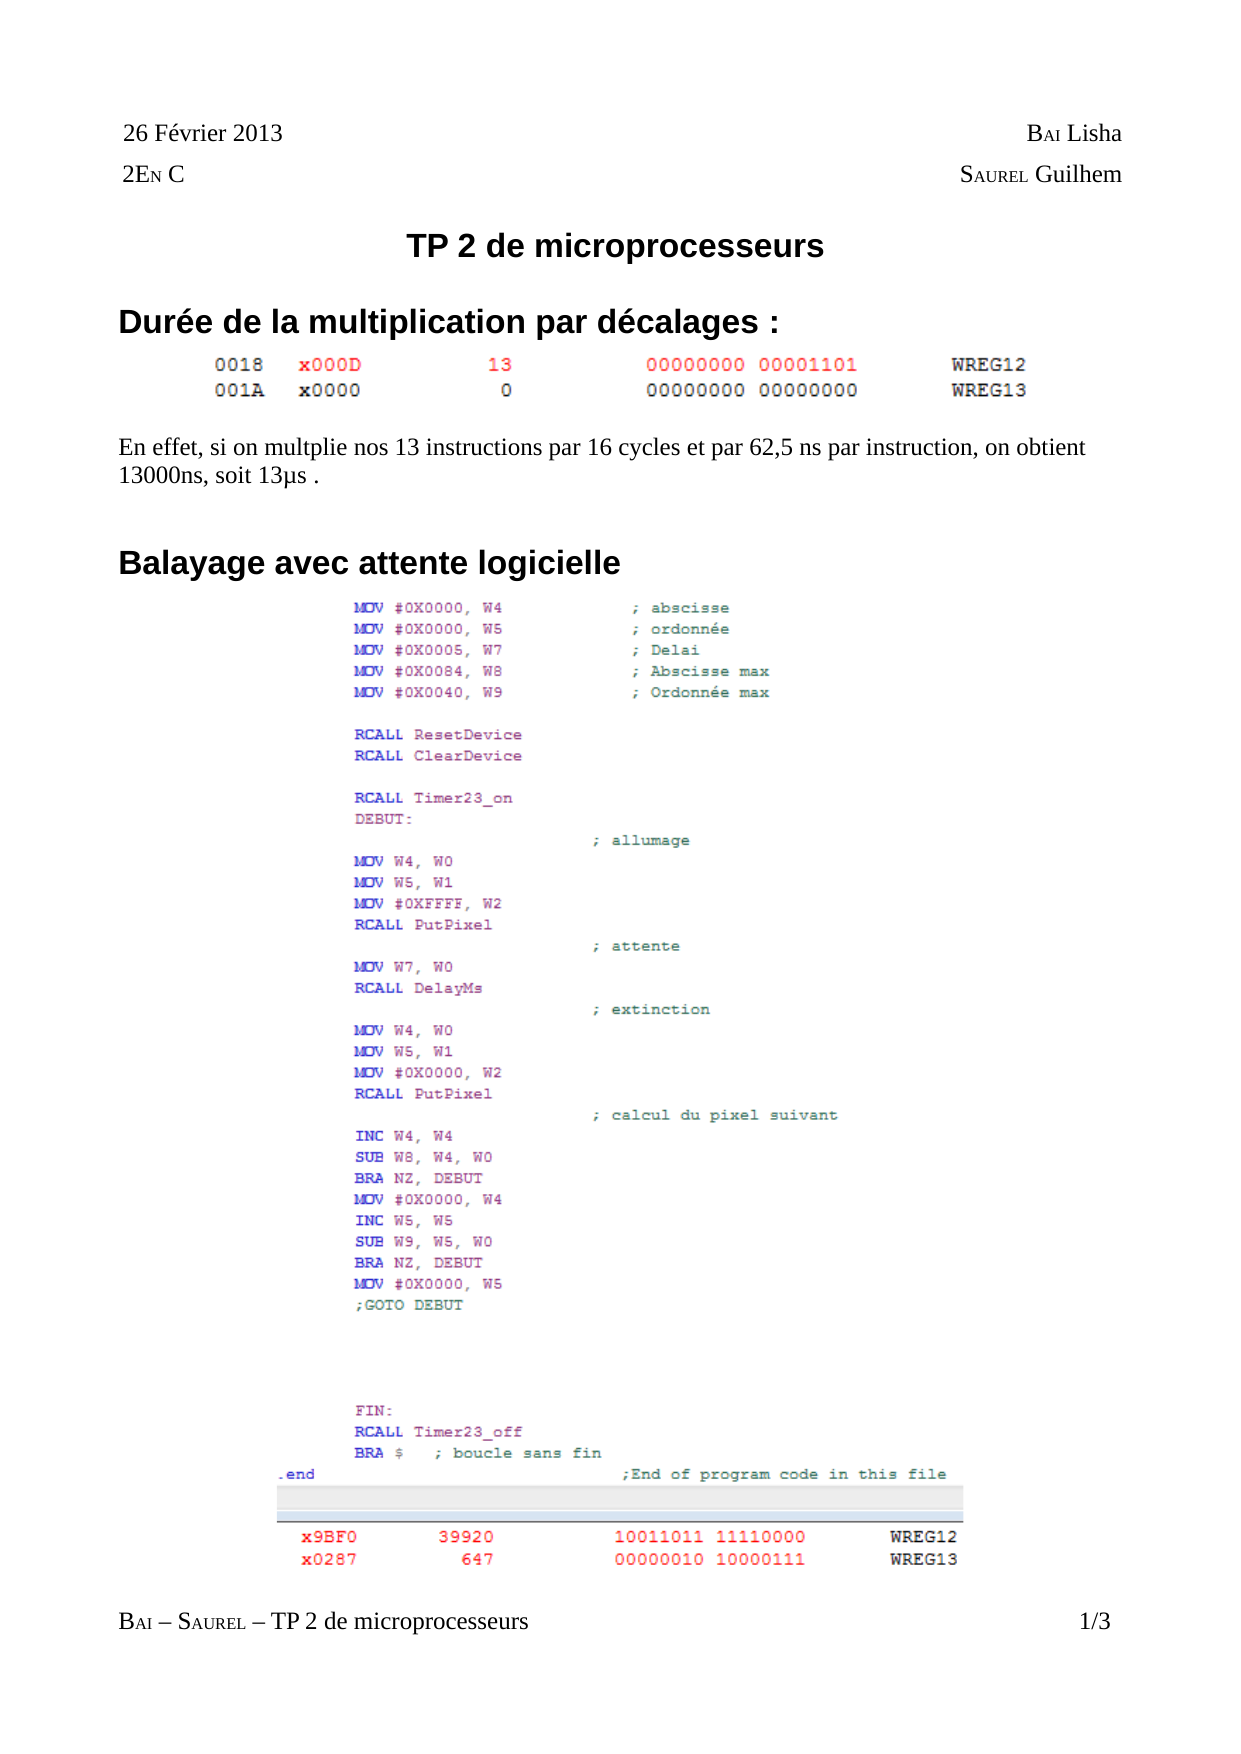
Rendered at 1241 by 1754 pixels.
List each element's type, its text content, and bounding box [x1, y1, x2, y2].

picture [208, 352, 1032, 403]
text En effet, si on multplie nos 13 instructions par 16 cycles et par 62,5 ns par instruction, on obtient 13000ns, soit 13µs . [118, 432, 1122, 489]
text 2En C Saurel Guilhem [118, 159, 1122, 188]
subtitle Durée de la multiplication par décalages : [118, 302, 1122, 340]
picture [276, 594, 964, 1572]
text 26 Février 2013 Bai Lisha [118, 118, 1122, 147]
subtitle Balayage avec attente logicielle [118, 543, 1122, 582]
subtitle TP 2 de microprocesseurs [118, 226, 1122, 264]
